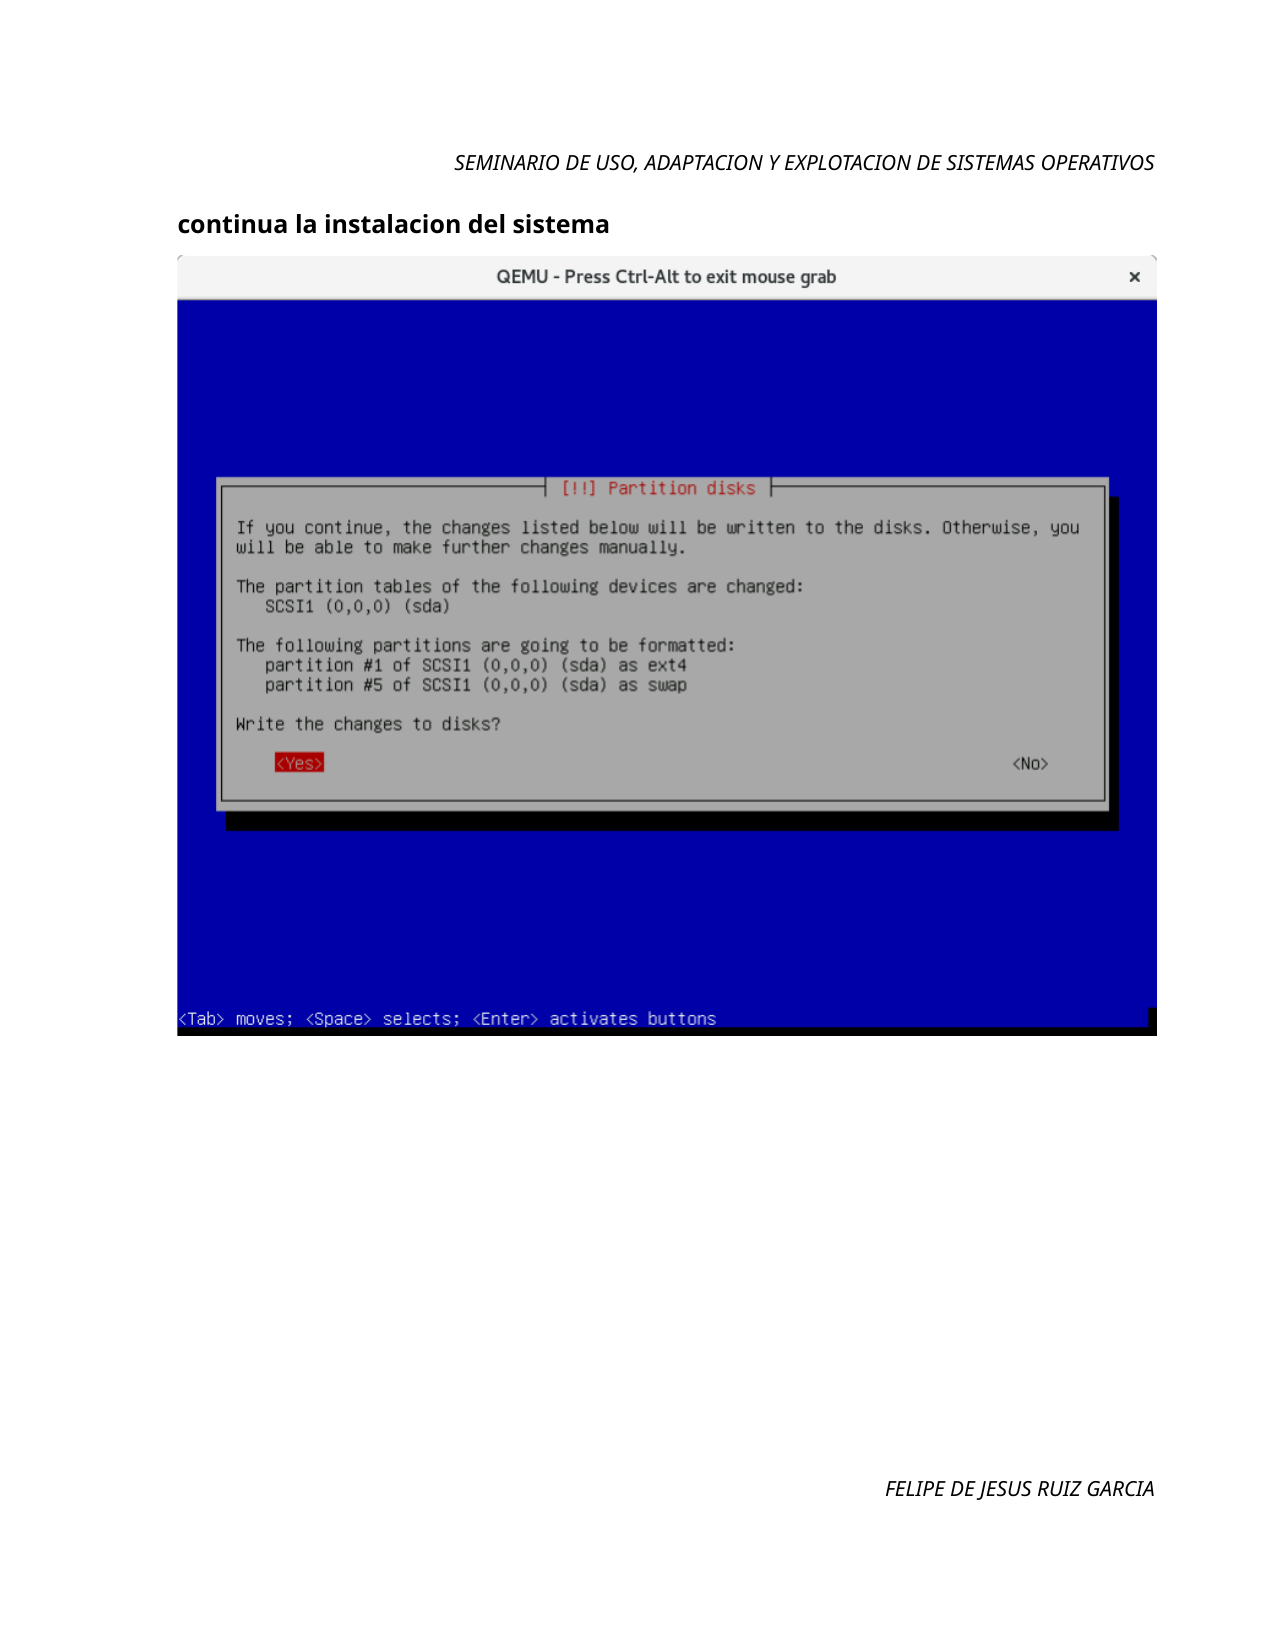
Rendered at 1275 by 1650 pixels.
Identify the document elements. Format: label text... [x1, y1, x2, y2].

picture [177, 255, 1157, 1036]
text continua la instalacion del sistema [177, 207, 1157, 241]
